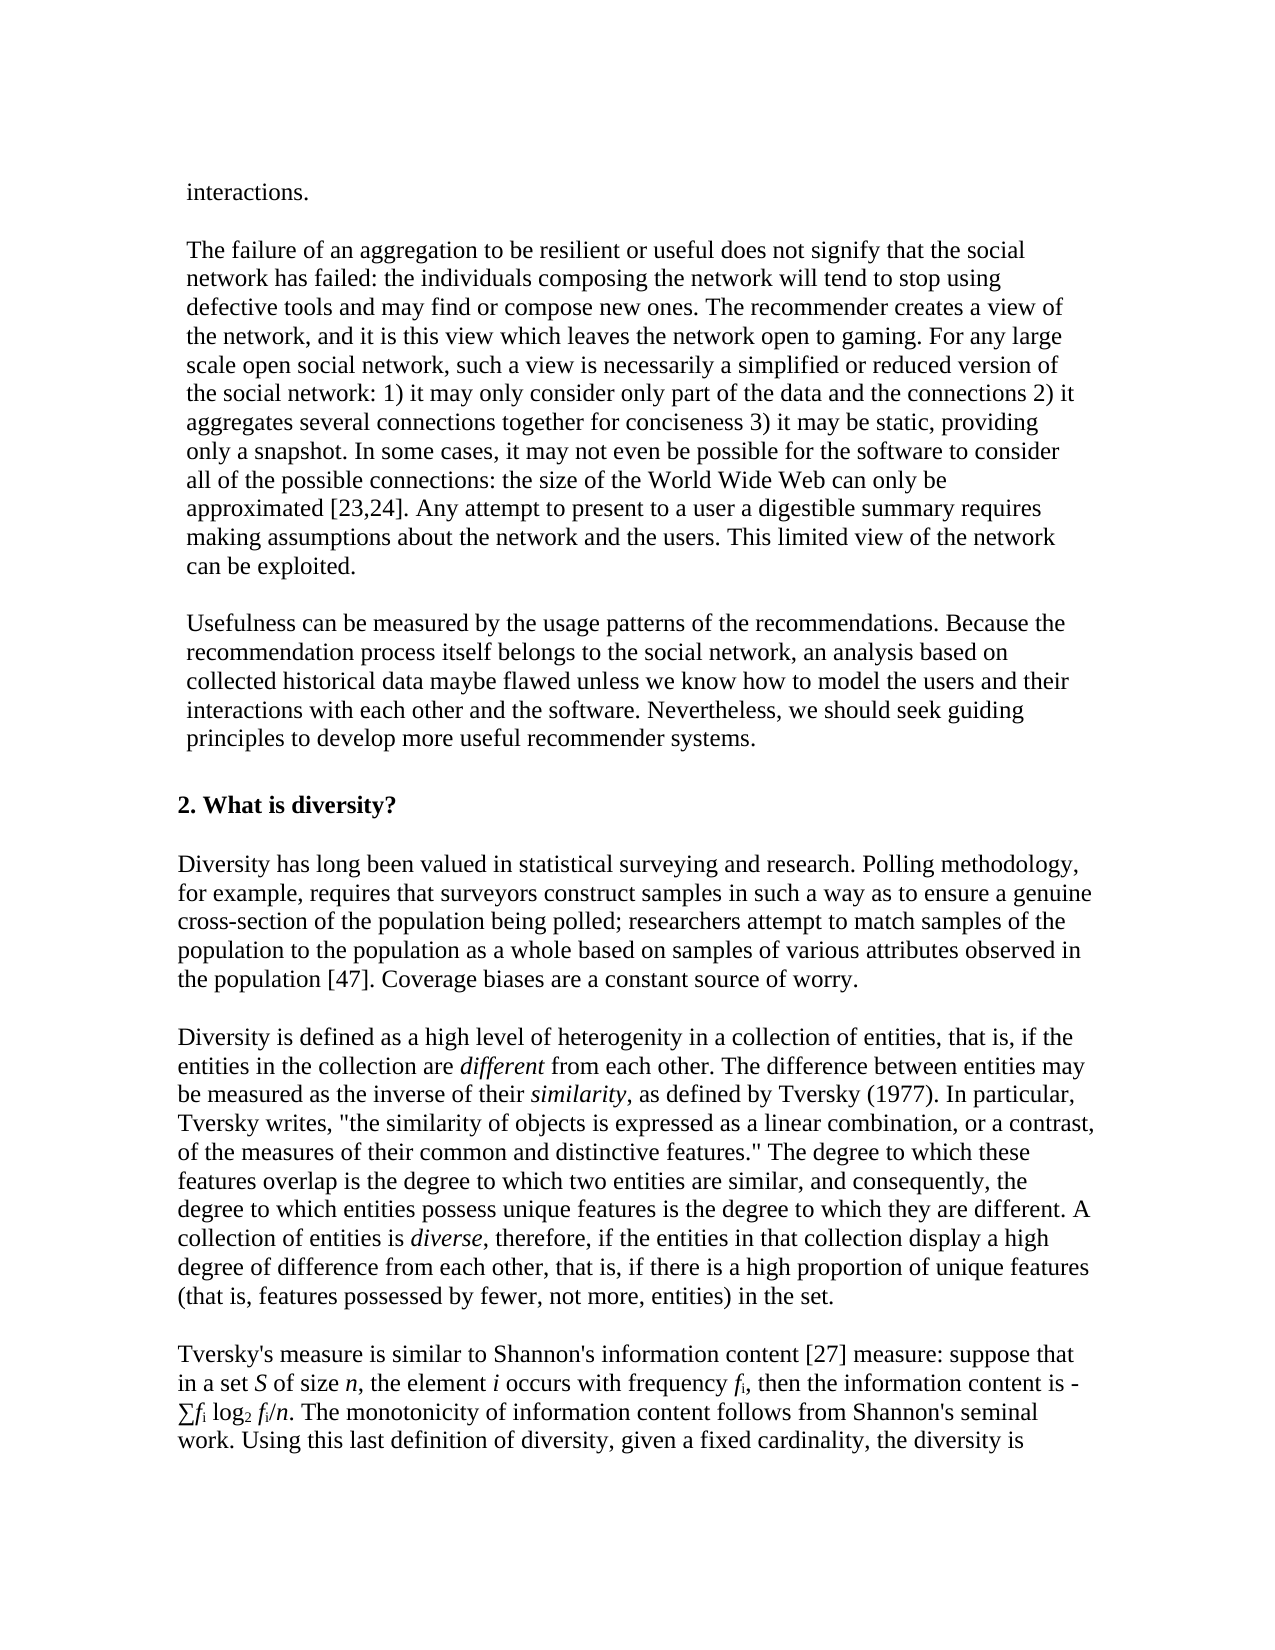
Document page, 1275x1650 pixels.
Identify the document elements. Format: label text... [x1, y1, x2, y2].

text interactions. The failure of an aggregation to be resilient or useful does not signify that the social network has failed: the individuals composing the network will tend to stop using defective tools and may find or compose new ones. The recommender creates a view of the network, and it is this view which leaves the network open to gaming. For any large scale open social network, such a view is necessarily a simplified or reduced version of the social network: 1) it may only consider only part of the data and the connections 2) it aggregates several connections together for conciseness 3) it may be static, providing only a snapshot. In some cases, it may not even be possible for the software to consider all of the possible connections: the size of the World Wide Web can only be approximated [23,24]. Any attempt to present to a user a digestible summary requires making assumptions about the network and the users. This limited view of the network can be exploited. Usefulness can be measured by the usage patterns of the recommendations. Because the recommendation process itself belongs to the social network, an analysis based on collected historical data maybe flawed unless we know how to model the users and their interactions with each other and the software. Nevertheless, we should seek guiding principles to develop more useful recommender systems. [186, 177, 1089, 752]
text Diversity has long been valued in statistical surveying and research. Polling methodology, for example, requires that surveyors construct samples in such a way as to ensure a genuine cross-section of the population being polled; researchers attempt to match samples of the population to the population as a whole based on samples of various attributes observed in the population [47]. Coverage biases are a constant source of worry. [177, 849, 1098, 993]
text Diversity is defined as a high level of heterogenity in a collection of entities, that is, if the entities in the collection are different from each other. The difference between entities may be measured as the inverse of their similarity, as defined by Tversky (1977). In particular, Tversky writes, "the similarity of objects is expressed as a linear combination, or a contrast, of the measures of their common and distinctive features." The degree to which these features overlap is the degree to which two entities are similar, and consequently, the degree to which entities possess unique features is the degree to which they are different. A collection of entities is diverse, therefore, if the entities in that collection display a high degree of difference from each other, that is, if there is a high proportion of unique features (that is, features possessed by fewer, not more, entities) in the set. [177, 1022, 1098, 1309]
text Tversky's measure is similar to Shannon's information content [27] measure: suppose that in a set S of size n, the element i occurs with frequency fi, then the information content is -∑fi log2 fi/n. The monotonicity of information content follows from Shannon's seminal work. Using this last definition of diversity, given a fixed cardinality, the diversity is [177, 1339, 1098, 1454]
text 2. What is diversity? [177, 791, 1098, 819]
